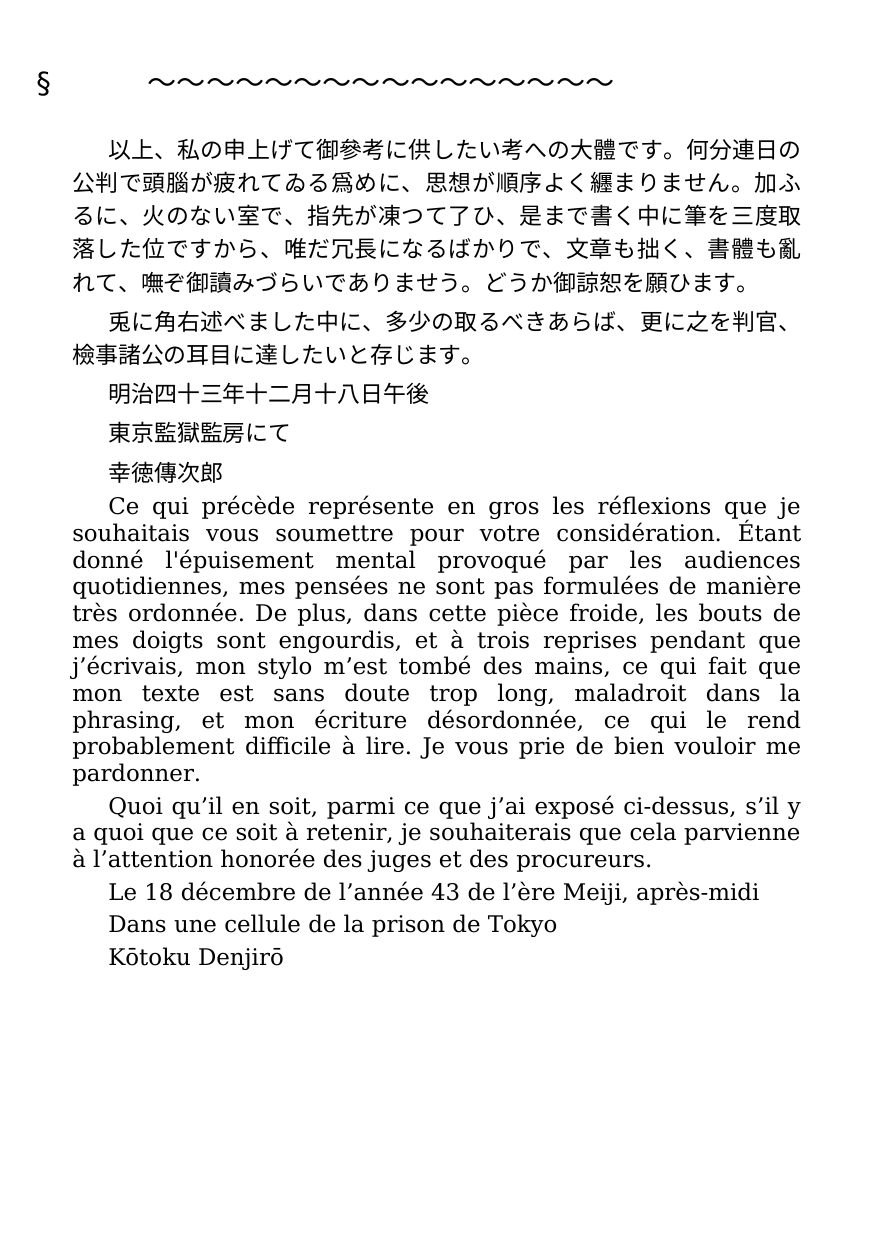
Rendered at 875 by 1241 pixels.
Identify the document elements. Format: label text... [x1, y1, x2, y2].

text 幸徳傳次郎 [72, 454, 802, 488]
text 以上、私の申上げて御參考に供したい考への大體です。何分連日の公判で頭腦が疲れてゐる爲めに、思想が順序よく纒まりません。加ふるに、火のない室で、指先が凍つて了ひ、是まで書く中に筆を三度取落した位ですから、唯だ冗長になるばかりで、文章も拙く、書體も亂れて、嘸ぞ御讀みづらいでありませう。どうか御諒恕を願ひます。 [72, 132, 802, 298]
text Kōtoku Denjirō [72, 944, 802, 971]
text Le 18 décembre de l’année 43 de l’ère Meiji, après-midi [72, 879, 802, 905]
text Quoi qu’il en soit, parmi ce que j’ai exposé ci-dessus, s’il y a quoi que ce soit à retenir, je souhaiterais que cela parvienne à l’attention honorée des juges et des procureurs. [72, 793, 802, 873]
text Ce qui précède représente en gros les réflexions que je souhaitais vous soumettre pour votre considération. Étant donné l'épuisement mental provoqué par les audiences quotidiennes, mes pensées ne sont pas formulées de manière très ordonnée. De plus, dans cette pièce froide, les bouts de mes doigts sont engourdis, et à trois reprises pendant que j’écrivais, mon stylo m’est tombé des mains, ce qui fait que mon texte est sans doute trop long, maladroit dans la phrasing, et mon écriture désordonnée, ce qui le rend probablement difficile à lire. Je vous prie de bien vouloir me pardonner. [72, 493, 802, 787]
text 明治四十三年十二月十八日午後 [72, 376, 802, 409]
text 東京監獄監房にて [72, 415, 802, 448]
subtitle § ～～～～～～～～～～～～～～～～ [36, 60, 838, 102]
text 兎に角右述べました中に、多少の取るべきあらば、更に之を判官、檢事諸公の耳目に達したいと存じます。 [72, 304, 802, 370]
text Dans une cellule de la prison de Tokyo [72, 911, 802, 938]
